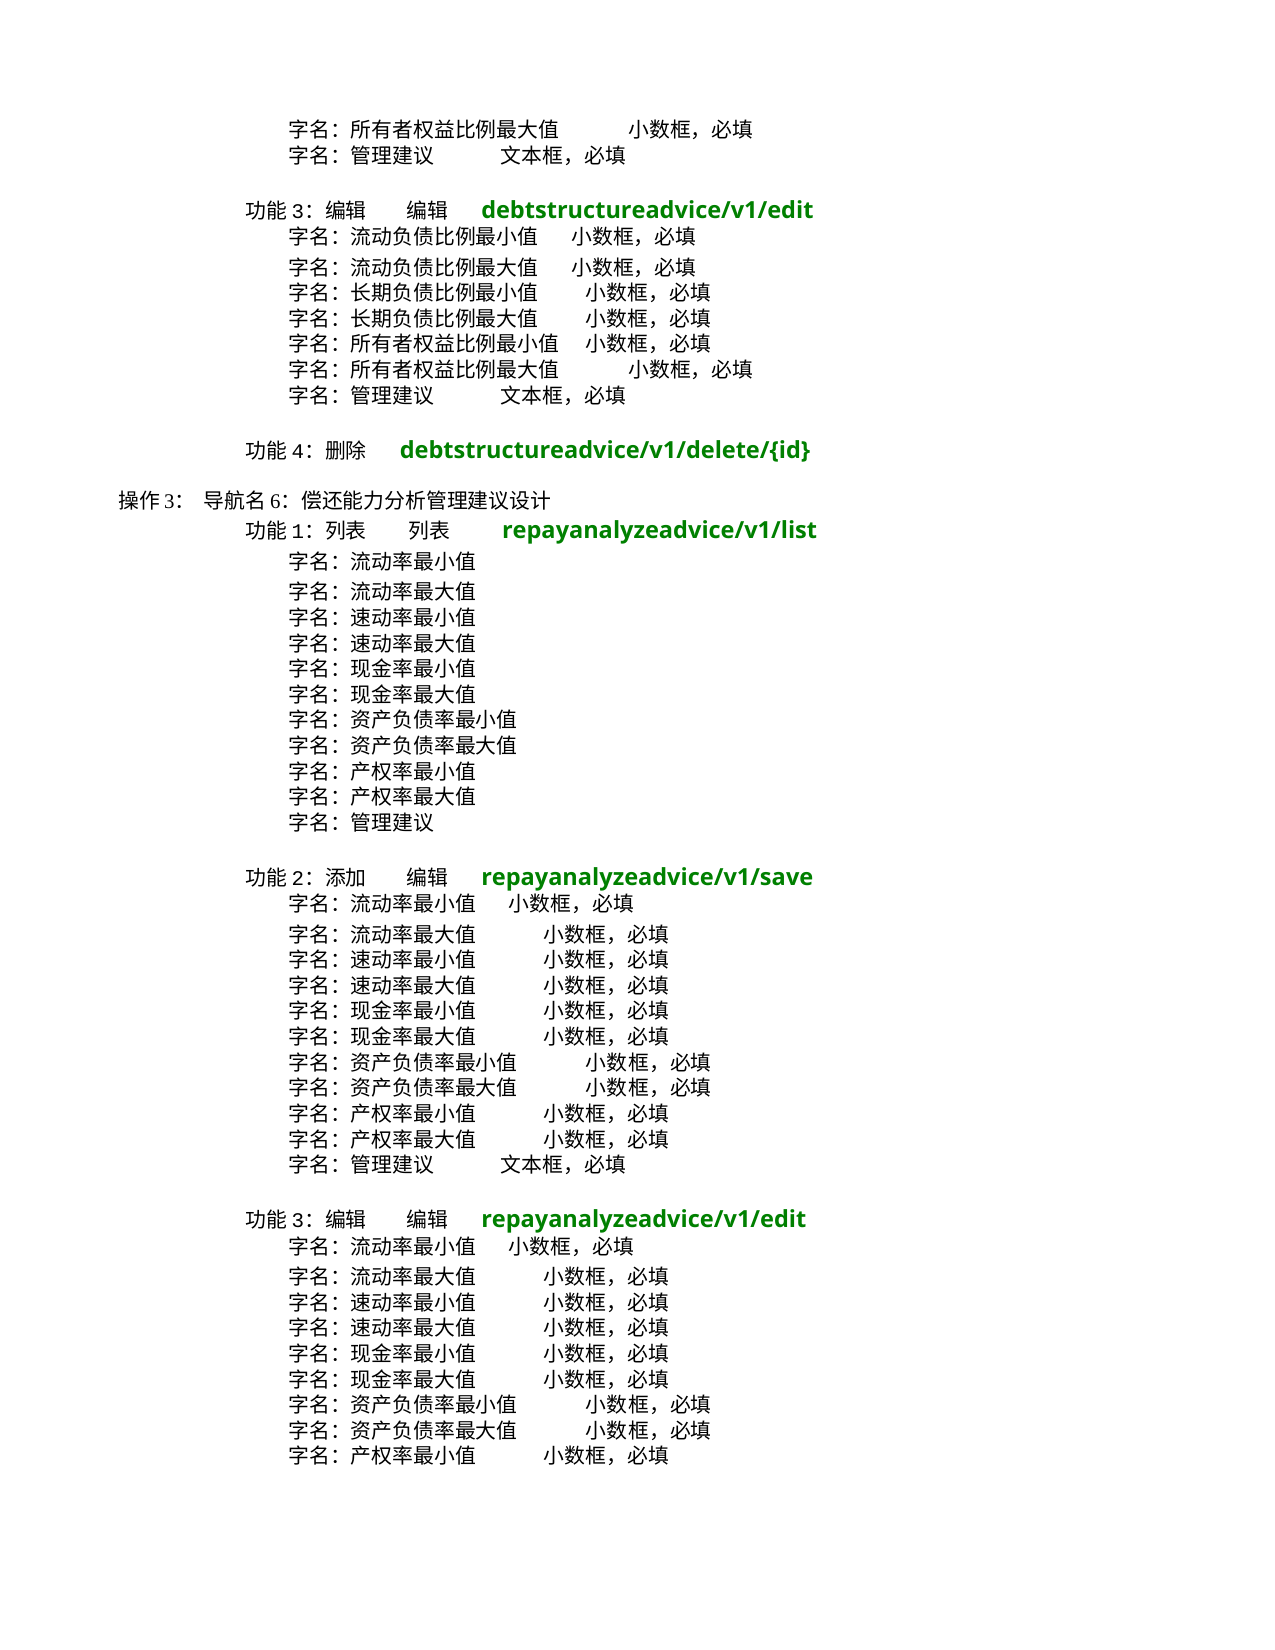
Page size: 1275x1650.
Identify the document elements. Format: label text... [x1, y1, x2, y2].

text 字名：资产负债率最大值 [118, 734, 1157, 760]
text 字名：所有者权益比例最大值 小数框，必填 [118, 358, 1157, 384]
text 功能1：列表 列表 repayanalyzeadvice/v1/list [118, 513, 1157, 545]
text 字名：管理建议 [118, 811, 1157, 837]
text 功能3：编辑 编辑 debtstructureadvice/v1/edit [118, 193, 1157, 225]
text 字名：速动率最大值 小数 框，必填 [118, 1316, 1157, 1342]
text 功能2：添加 编辑 repayanalyzeadvice/v1/save [118, 860, 1157, 892]
text 功能4：删除 debtstructureadvice/v1/delete/{id} [118, 433, 1157, 465]
text 字名：速动率最小值 [118, 606, 1157, 632]
text 字名：所有者权益比例最大值 小数框，必填 [118, 118, 1157, 144]
text 字名：流动率最大值 小数 框，必填 [118, 1260, 1157, 1291]
text 字名：流动负债比例最大值 小数框，必填 [118, 251, 1157, 281]
text 字名：流动率最小值 小数框，必填 [118, 1235, 1157, 1260]
text 字名：资产负债率最小值 小数 框，必填 [118, 1051, 1157, 1076]
text 字名：速动率最小值 小数 框，必填 [118, 1291, 1157, 1316]
text 字名：速动率最小值 小数 框，必填 [118, 948, 1157, 974]
text 字名：现金率最大值 [118, 683, 1157, 708]
text 字名：流动率最小值 小数框，必填 [118, 892, 1157, 918]
text 字名：产权率最大值 [118, 785, 1157, 811]
text 字名：现金率最小值 小数 框，必填 [118, 999, 1157, 1025]
text 字名：长期负债比例最大值 小数框，必填 [118, 307, 1157, 332]
text 字名：产权率最大值 小数 框，必填 [118, 1128, 1157, 1153]
text 字名：流动率最小值 [118, 545, 1157, 576]
text 字名：管理建议 文本框，必填 [118, 144, 1157, 169]
text 字名：管理建议 文本框，必填 [118, 1153, 1157, 1179]
text 字名：现金率最大值 小数 框，必填 [118, 1368, 1157, 1393]
text 字名：产权率最小值 [118, 760, 1157, 785]
text 字名：现金率最小值 小数 框，必填 [118, 1342, 1157, 1368]
text 字名：产权率最小值 小数 框，必填 [118, 1444, 1157, 1470]
text 字名：管理建议 文本框，必填 [118, 384, 1157, 409]
text 字名：资产负债率最大值 小数 框，必填 [118, 1076, 1157, 1102]
text 字名：流动率最大值 [118, 576, 1157, 606]
text 字名：所有者权益比例最小值 小数框，必填 [118, 332, 1157, 358]
text 字名：产权率最小值 小数 框，必填 [118, 1102, 1157, 1128]
text 字名：速动率最大值 [118, 632, 1157, 657]
text 操作3： 导航名6：偿还能力分析管理建议设计 [118, 489, 1157, 513]
text 字名：流动率最大值 小数 框，必填 [118, 918, 1157, 948]
text 字名：现金率最大值 小数 框，必填 [118, 1025, 1157, 1051]
text 字名：流动负债比例最小值 小数框，必填 [118, 225, 1157, 251]
text 字名：长期负债比例最小值 小数框，必填 [118, 281, 1157, 307]
text 功能3：编辑 编辑 repayanalyzeadvice/v1/edit [118, 1203, 1157, 1235]
text 字名：现金率最小值 [118, 657, 1157, 683]
text 字名：资产负债率最小值 小数 框，必填 [118, 1393, 1157, 1419]
text 字名：资产负债率最小值 [118, 708, 1157, 734]
text 字名：速动率最大值 小数 框，必填 [118, 974, 1157, 999]
text 字名：资产负债率最大值 小数 框，必填 [118, 1419, 1157, 1444]
